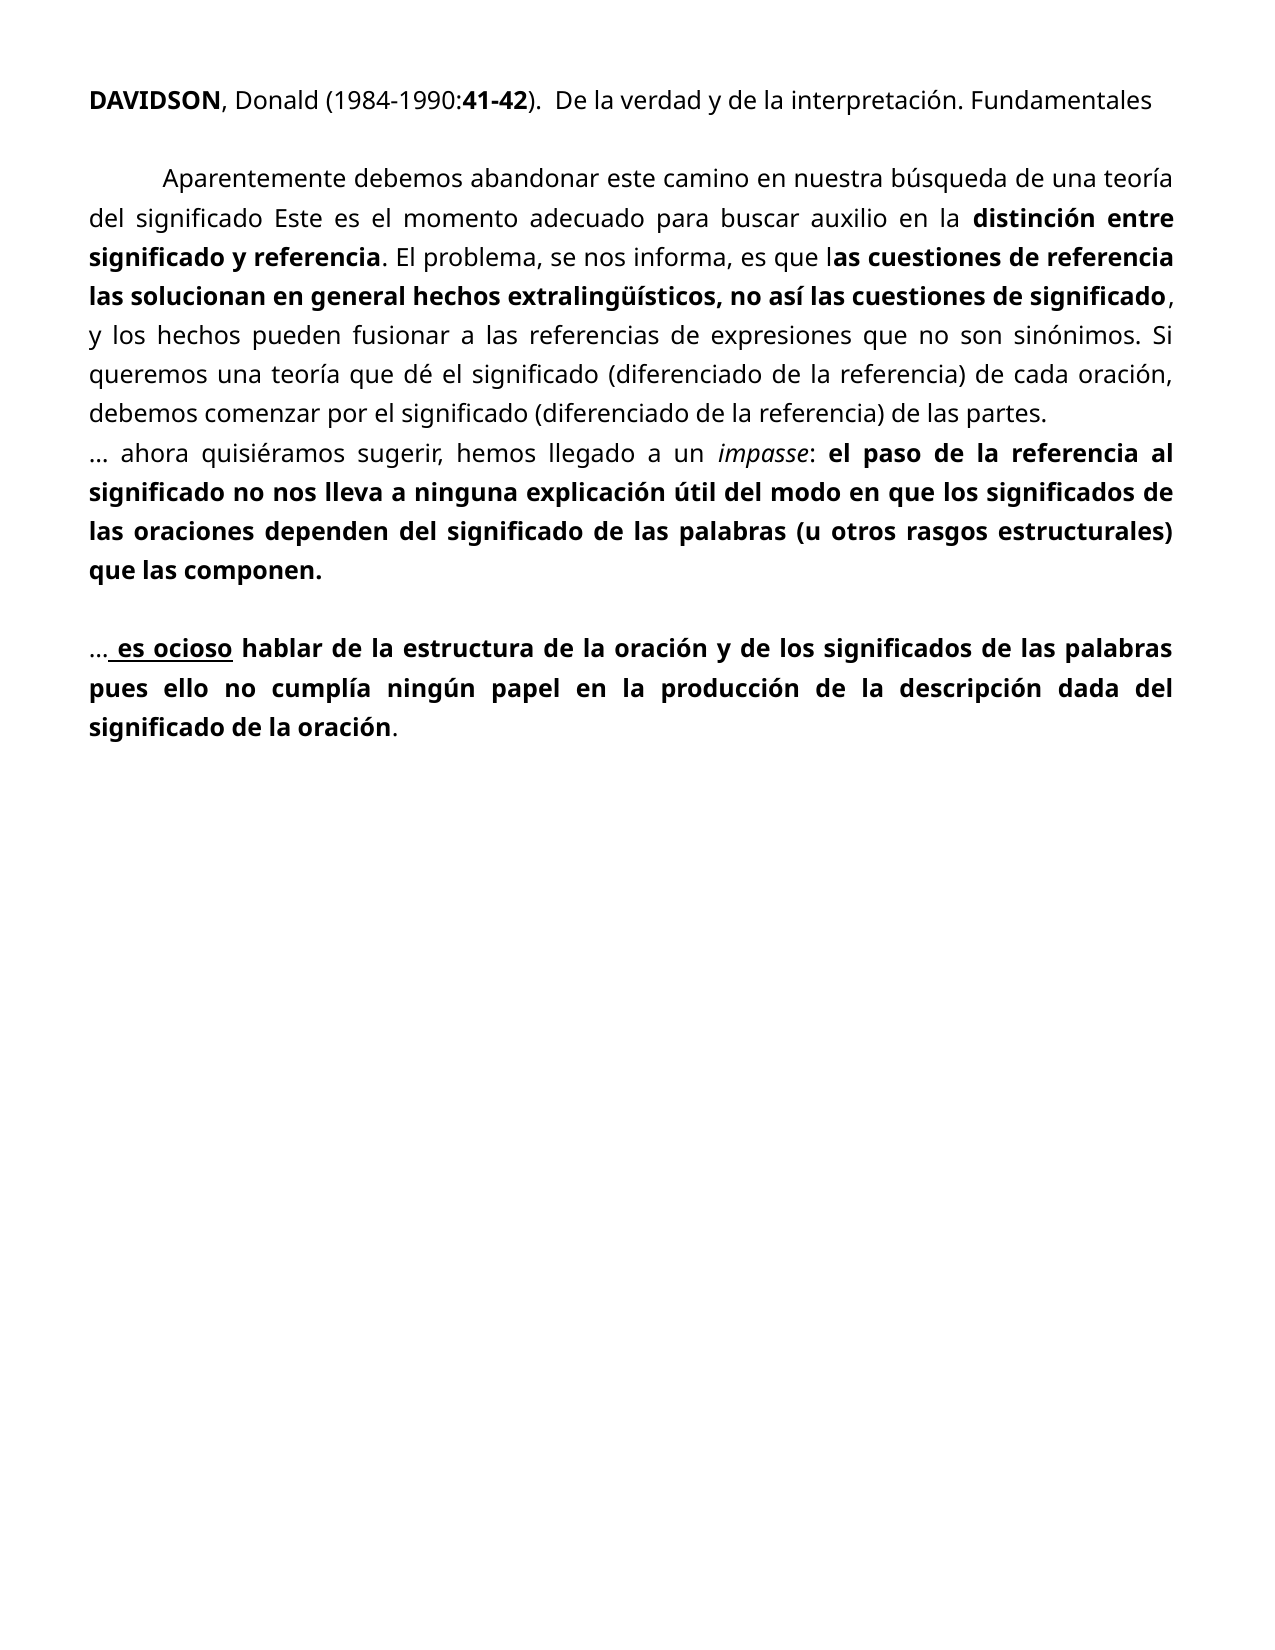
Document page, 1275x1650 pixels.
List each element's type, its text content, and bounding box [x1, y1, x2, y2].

text DAVIDSON, Donald (1984-1990:41-42). De la verdad y de la interpretación. Fundamentales [88, 83, 1174, 117]
text … ahora quisiéramos sugerir, hemos llegado a un impasse: el paso de la referencia al significado no nos lleva a ninguna explicación útil del modo en que los significados de las oraciones dependen del significado de las palabras (u otros rasgos estructurales) que las componen. [88, 435, 1174, 587]
text Aparentemente debemos abandonar este camino en nuestra búsqueda de una teoría del significado Este es el momento adecuado para buscar auxilio en la distinción entre significado y referencia. El problema, se nos informa, es que las cuestiones de referencia las solucionan en general hechos extralingüísticos, no así las cuestiones de significado, y los hechos pueden fusionar a las referencias de expresiones que no son sinónimos. Si queremos una teoría que dé el significado (diferenciado de la referencia) de cada oración, debemos comenzar por el significado (diferenciado de la referencia) de las partes. [88, 161, 1174, 430]
text … es ocioso hablar de la estructura de la oración y de los significados de las palabras pues ello no cumplía ningún papel en la producción de la descripción dada del significado de la oración. [88, 631, 1174, 743]
